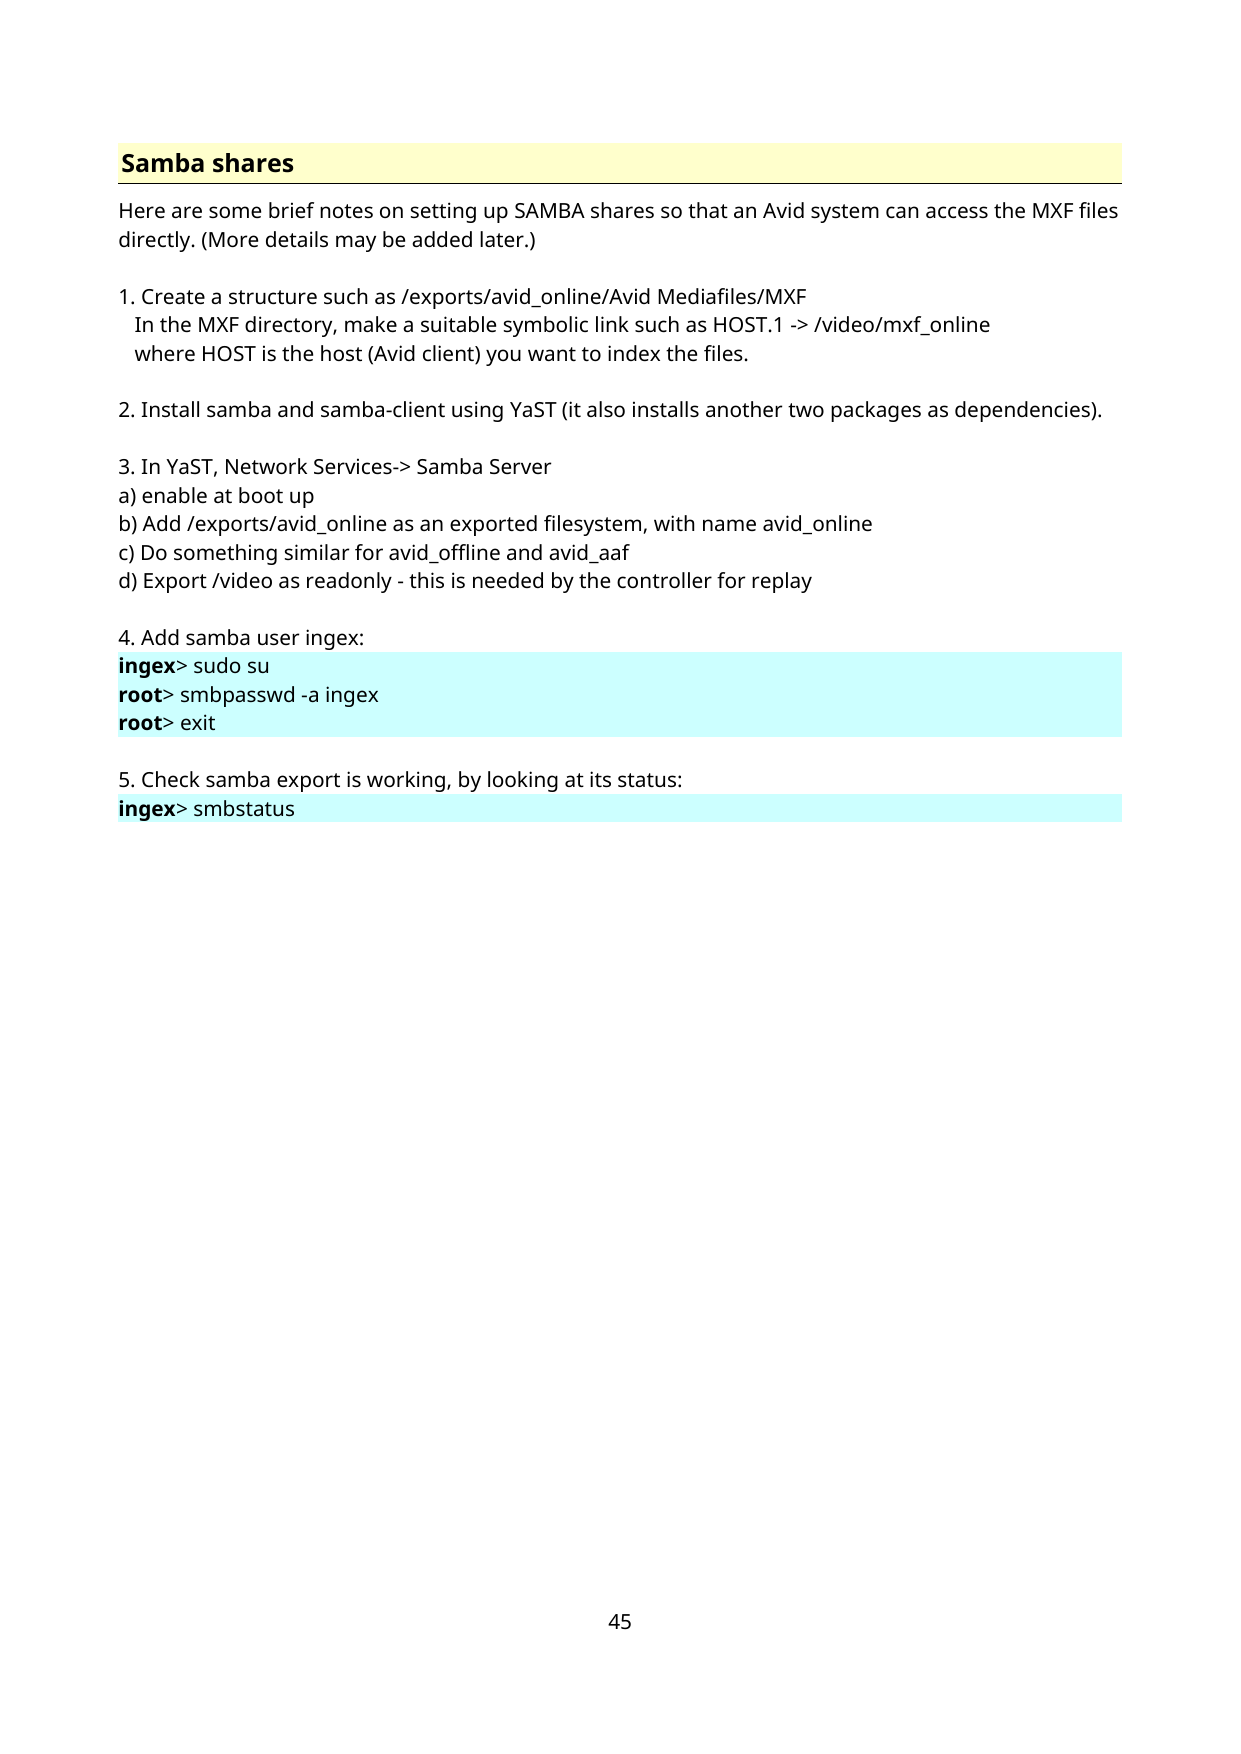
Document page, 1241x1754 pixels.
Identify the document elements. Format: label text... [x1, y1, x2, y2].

text root> smbpasswd -a ingex [118, 680, 1122, 708]
text ingex> smbstatus [118, 794, 1122, 822]
text 5. Check samba export is working, by looking at its status: [118, 765, 1122, 794]
text In the MXF directory, make a suitable symbolic link such as HOST.1 -> /video/mxf_online [118, 310, 1122, 339]
text Here are some brief notes on setting up SAMBA shares so that an Avid system can access the MXF files directly. (More details may be added later.) [118, 197, 1122, 253]
text where HOST is the host (Avid client) you want to index the files. [118, 339, 1122, 367]
text a) enable at boot up [118, 481, 1122, 509]
text 4. Add samba user ingex: [118, 623, 1122, 652]
subtitle Samba shares [118, 143, 1122, 183]
text c) Do something similar for avid_offline and avid_aaf [118, 538, 1122, 566]
text 3. In YaST, Network Services-> Samba Server [118, 452, 1122, 481]
text d) Export /video as readonly - this is needed by the controller for replay [118, 566, 1122, 595]
text 2. Install samba and samba-client using YaST (it also installs another two packages as dependencies). [118, 396, 1122, 424]
text 1. Create a structure such as /exports/avid_online/Avid Mediafiles/MXF [118, 282, 1122, 310]
text root> exit [118, 708, 1122, 737]
text b) Add /exports/avid_online as an exported filesystem, with name avid_online [118, 509, 1122, 538]
text ingex> sudo su [118, 652, 1122, 680]
